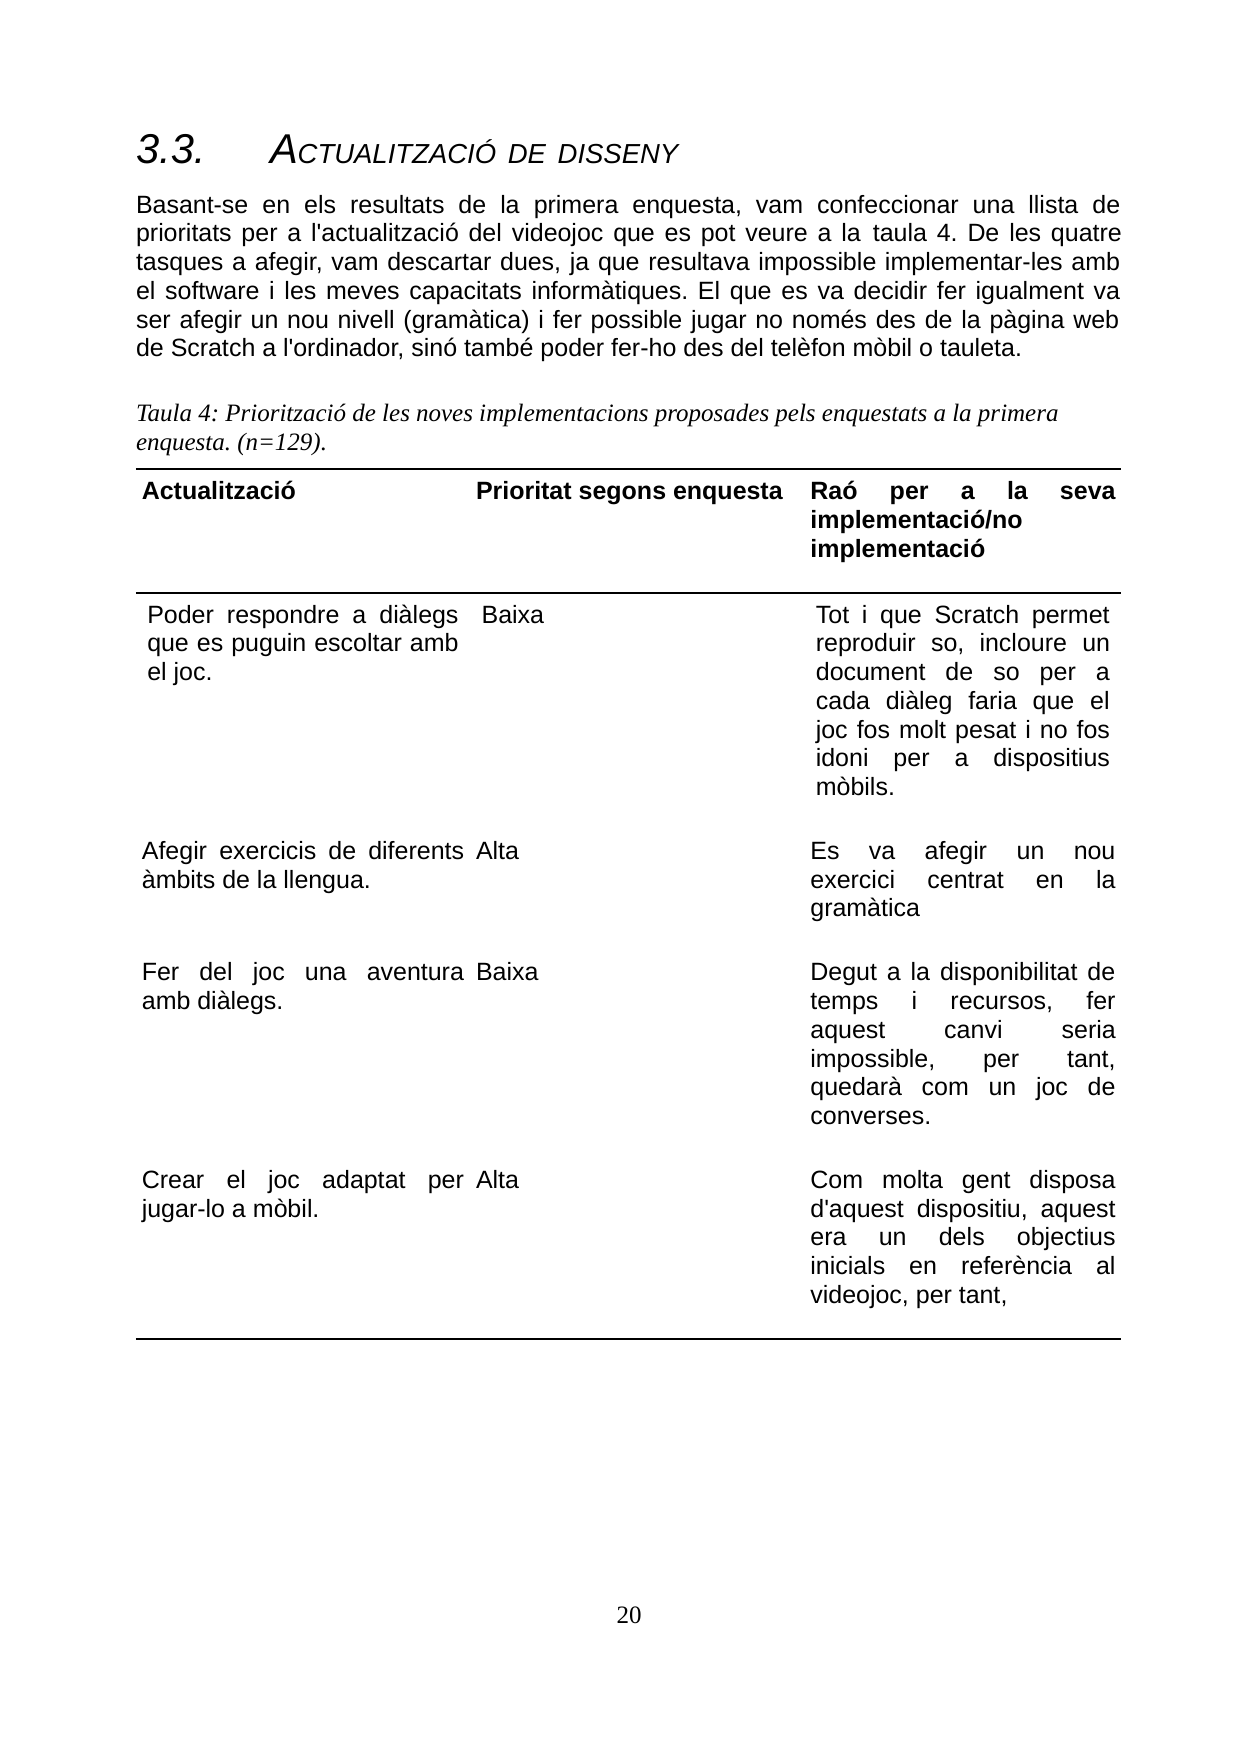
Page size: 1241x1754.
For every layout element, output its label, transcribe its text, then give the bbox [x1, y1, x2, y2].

table_cell Baixa [470, 594, 804, 830]
subtitle Actualització de disseny [136, 124, 1122, 172]
text Taula 4: Priorització de les noves implementacions proposades pels enquestats a la primera enquesta. (n=129). [136, 398, 1122, 456]
text Basant-se en els resultats de la primera enquesta, vam confeccionar una llista de prioritats per a l'actualització del videojoc que es pot veure a la taula 4. De les quatre tasques a afegir, vam descartar dues, ja que resultava impossible implementar-les amb el software i les meves capacitats informàtiques. El que es va decidir fer igualment va ser afegir un nou nivell (gramàtica) i fer possible jugar no només des de la pàgina web de Scratch a l'ordinador, sinó també poder fer-ho des del telèfon mòbil o tauleta. [136, 190, 1122, 362]
table_cell Poder respondre a diàlegs que es puguin escoltar amb el joc. [136, 594, 470, 830]
table_cell Alta [470, 1159, 804, 1338]
table_cell Es va afegir un nou exercici centrat en la gramàtica [804, 830, 1121, 952]
table_cell Alta [470, 830, 804, 952]
table_cell Com molta gent disposa d'aquest dispositiu, aquest era un dels objectius inicials en referència al videojoc, per tant, [804, 1159, 1121, 1338]
table_cell Fer del joc una aventura amb diàlegs. [136, 952, 470, 1159]
table_header Raó per a la seva implementació/no implementació [804, 470, 1121, 592]
table_cell Tot i que Scratch permet reproduir so, incloure un document de so per a cada diàleg faria que el joc fos molt pesat i no fos idoni per a dispositius mòbils. [804, 594, 1121, 830]
table_header Prioritat segons enquesta [470, 470, 804, 592]
table_cell Baixa [470, 952, 804, 1159]
table_cell Afegir exercicis de diferents àmbits de la llengua. [136, 830, 470, 952]
table_cell Crear el joc adaptat per jugar-lo a mòbil. [136, 1159, 470, 1338]
table_header Actualització [136, 470, 470, 592]
table_cell Degut a la disponibilitat de temps i recursos, fer aquest canvi seria impossible, per tant, quedarà com un joc de converses. [804, 952, 1121, 1159]
